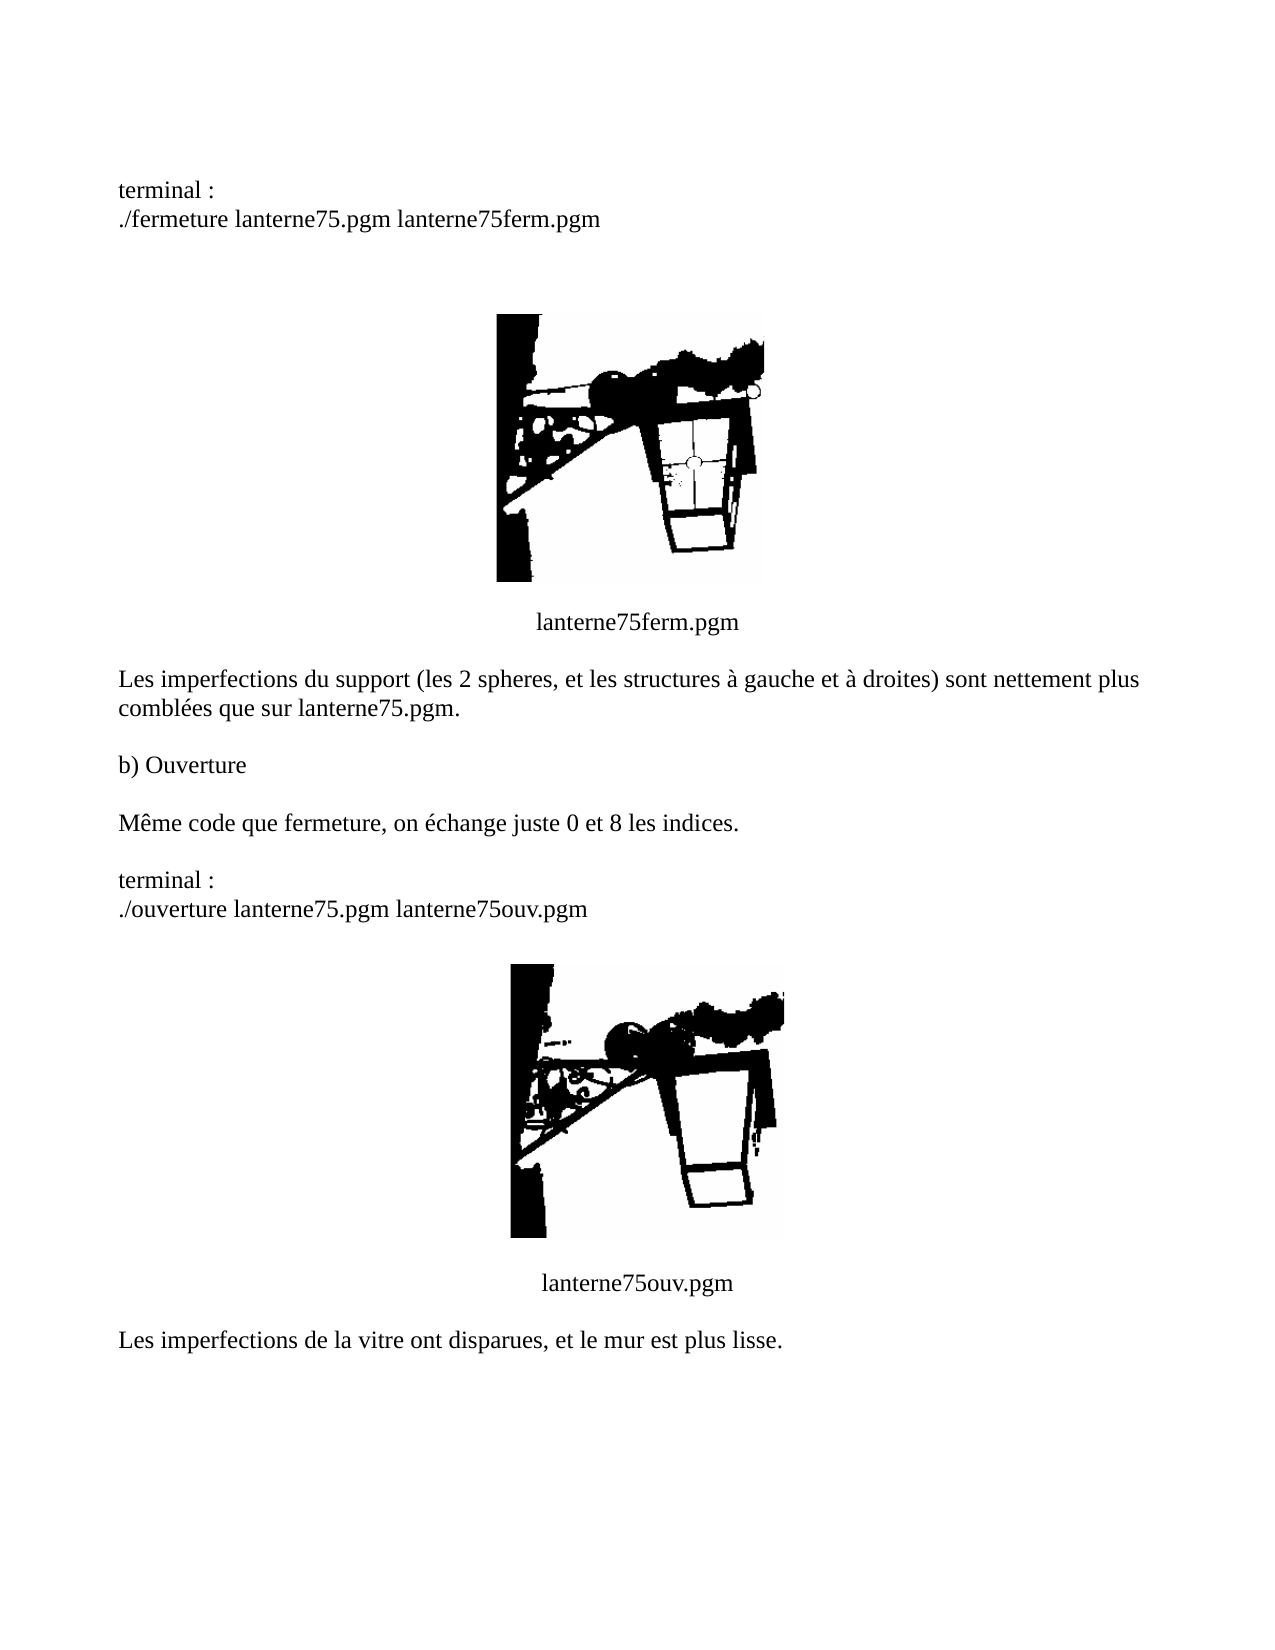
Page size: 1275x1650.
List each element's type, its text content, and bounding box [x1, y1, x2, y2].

text terminal : [118, 176, 1157, 204]
text Les imperfections du support (les 2 spheres, et les structures à gauche et à droites) sont nettement plus comblées que sur lanterne75.pgm. [118, 664, 1157, 722]
picture [510, 964, 785, 1238]
text lanterne75ouv.pgm [118, 1268, 1157, 1297]
text Même code que fermeture, on échange juste 0 et 8 les indices. [118, 808, 1157, 837]
text terminal : [118, 866, 1157, 894]
text ./fermeture lanterne75.pgm lanterne75ferm.pgm [118, 204, 1157, 233]
text ./ouverture lanterne75.pgm lanterne75ouv.pgm [118, 894, 1157, 923]
text Les imperfections de la vitre ont disparues, et le mur est plus lisse. [118, 1326, 1157, 1354]
text lanterne75ferm.pgm [118, 607, 1157, 636]
picture [496, 314, 765, 582]
text b) Ouverture [118, 751, 1157, 779]
